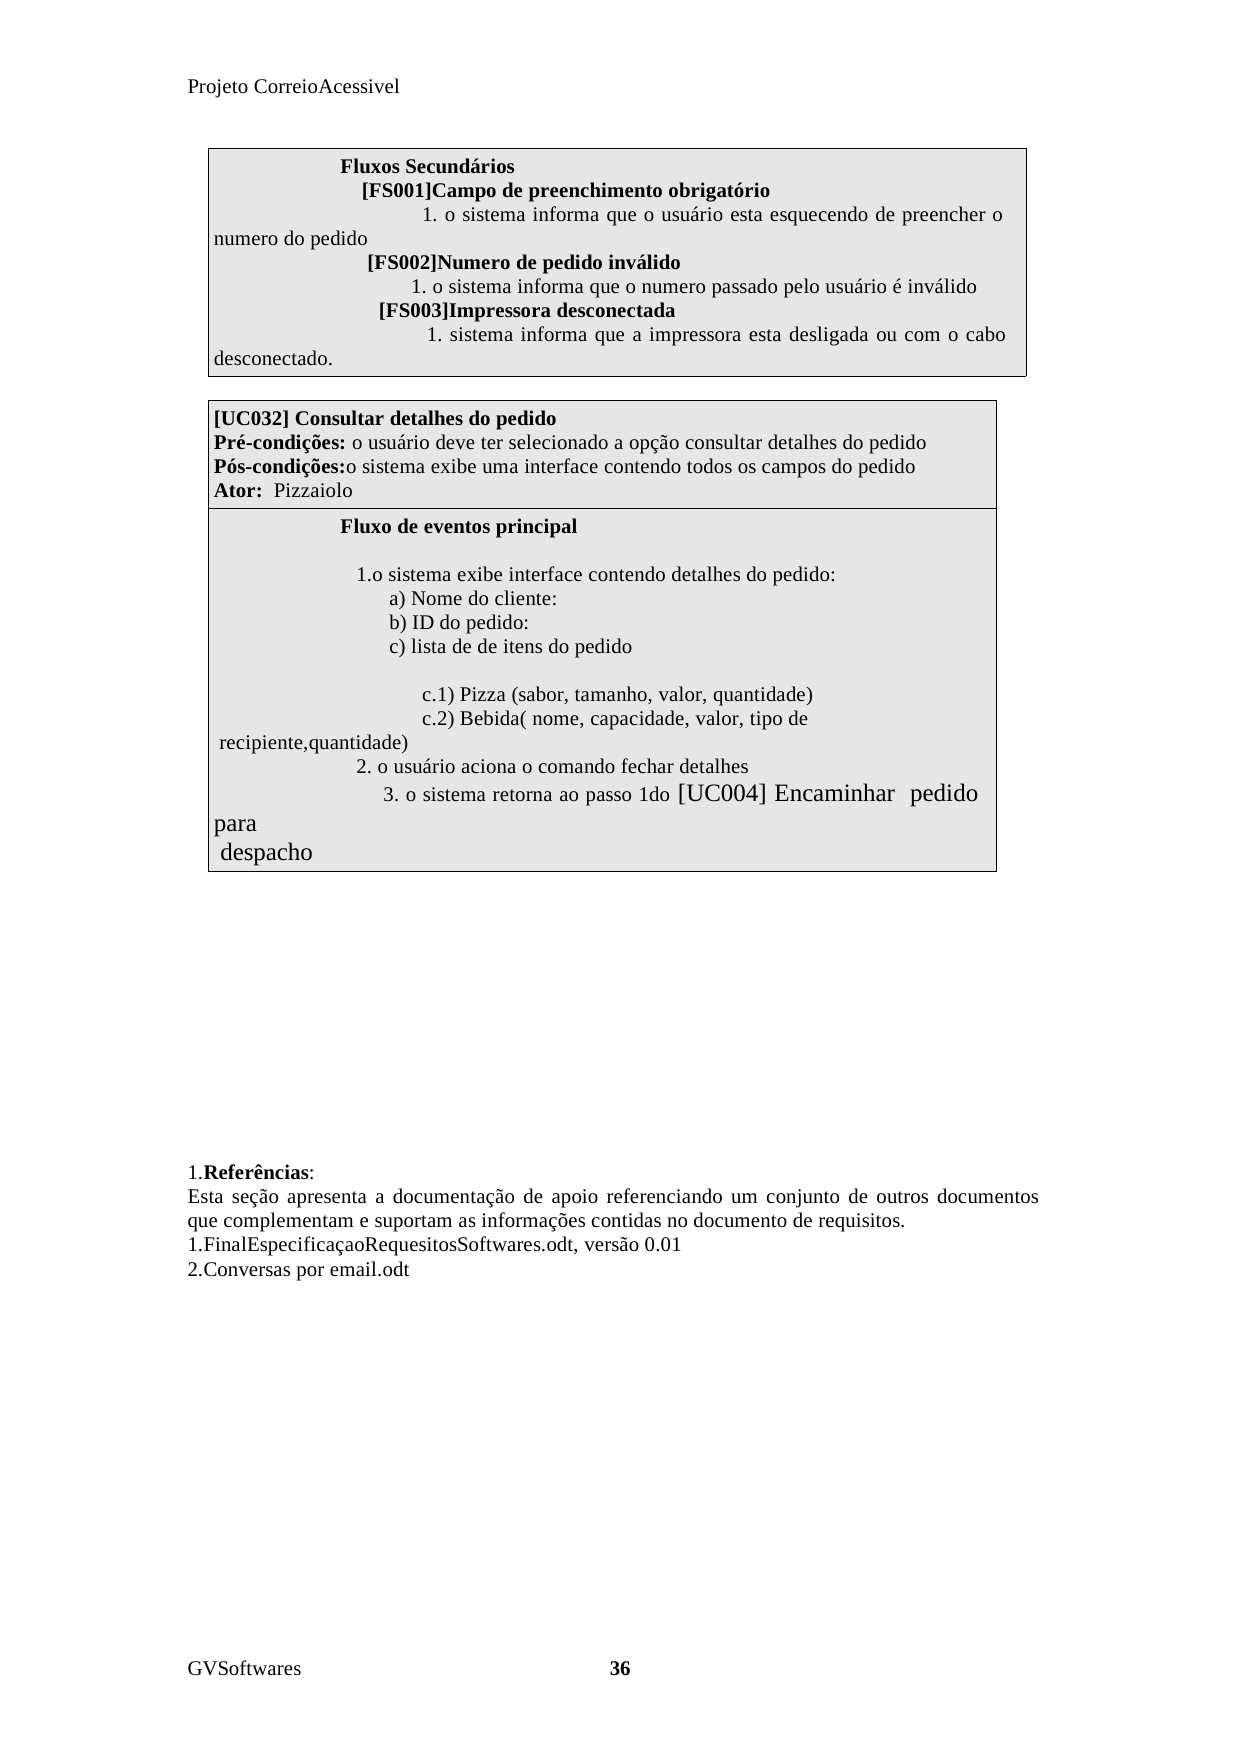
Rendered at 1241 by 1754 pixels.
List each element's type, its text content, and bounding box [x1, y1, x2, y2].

table_cell Fluxo de eventos principal 1.o sistema exibe interface contendo detalhes do pedido: a) Nome do cliente: b) ID do pedido: c) lista de de itens do pedido c.1) Pizza (sabor, tamanho, valor, quantidade) c.2) Bebida( nome, capacidade, valor, tipo de recipiente,quantidade) 2. o usuário aciona o comando fechar detalhes 3. o sistema retorna ao passo 1do [UC004] Encaminhar pedido para despacho [209, 509, 996, 871]
list Referências: [187, 1160, 1040, 1184]
list Conversas por email.odt [187, 1256, 1040, 1280]
list FinalEspecificaçaoRequesitosSoftwares.odt, versão 0.01 [187, 1232, 1040, 1256]
text Esta seção apresenta a documentação de apoio referenciando um conjunto de outros documentos que complementam e suportam as informações contidas no documento de requisitos. [187, 1184, 1040, 1232]
table_cell Fluxos Secundários [FS001]Campo de preenchimento obrigatório 1. o sistema informa que o usuário esta esquecendo de preencher o numero do pedido [FS002]Numero de pedido inválido 1. o sistema informa que o numero passado pelo usuário é inválido [FS003]Impressora desconectada 1. sistema informa que a impressora esta desligada ou com o cabo desconectado. [209, 149, 1026, 376]
table_header [UC032] Consultar detalhes do pedido Pré-condições: o usuário deve ter selecionado a opção consultar detalhes do pedido Pós-condições:o sistema exibe uma interface contendo todos os campos do pedido Ator: Pizzaiolo [209, 401, 996, 508]
